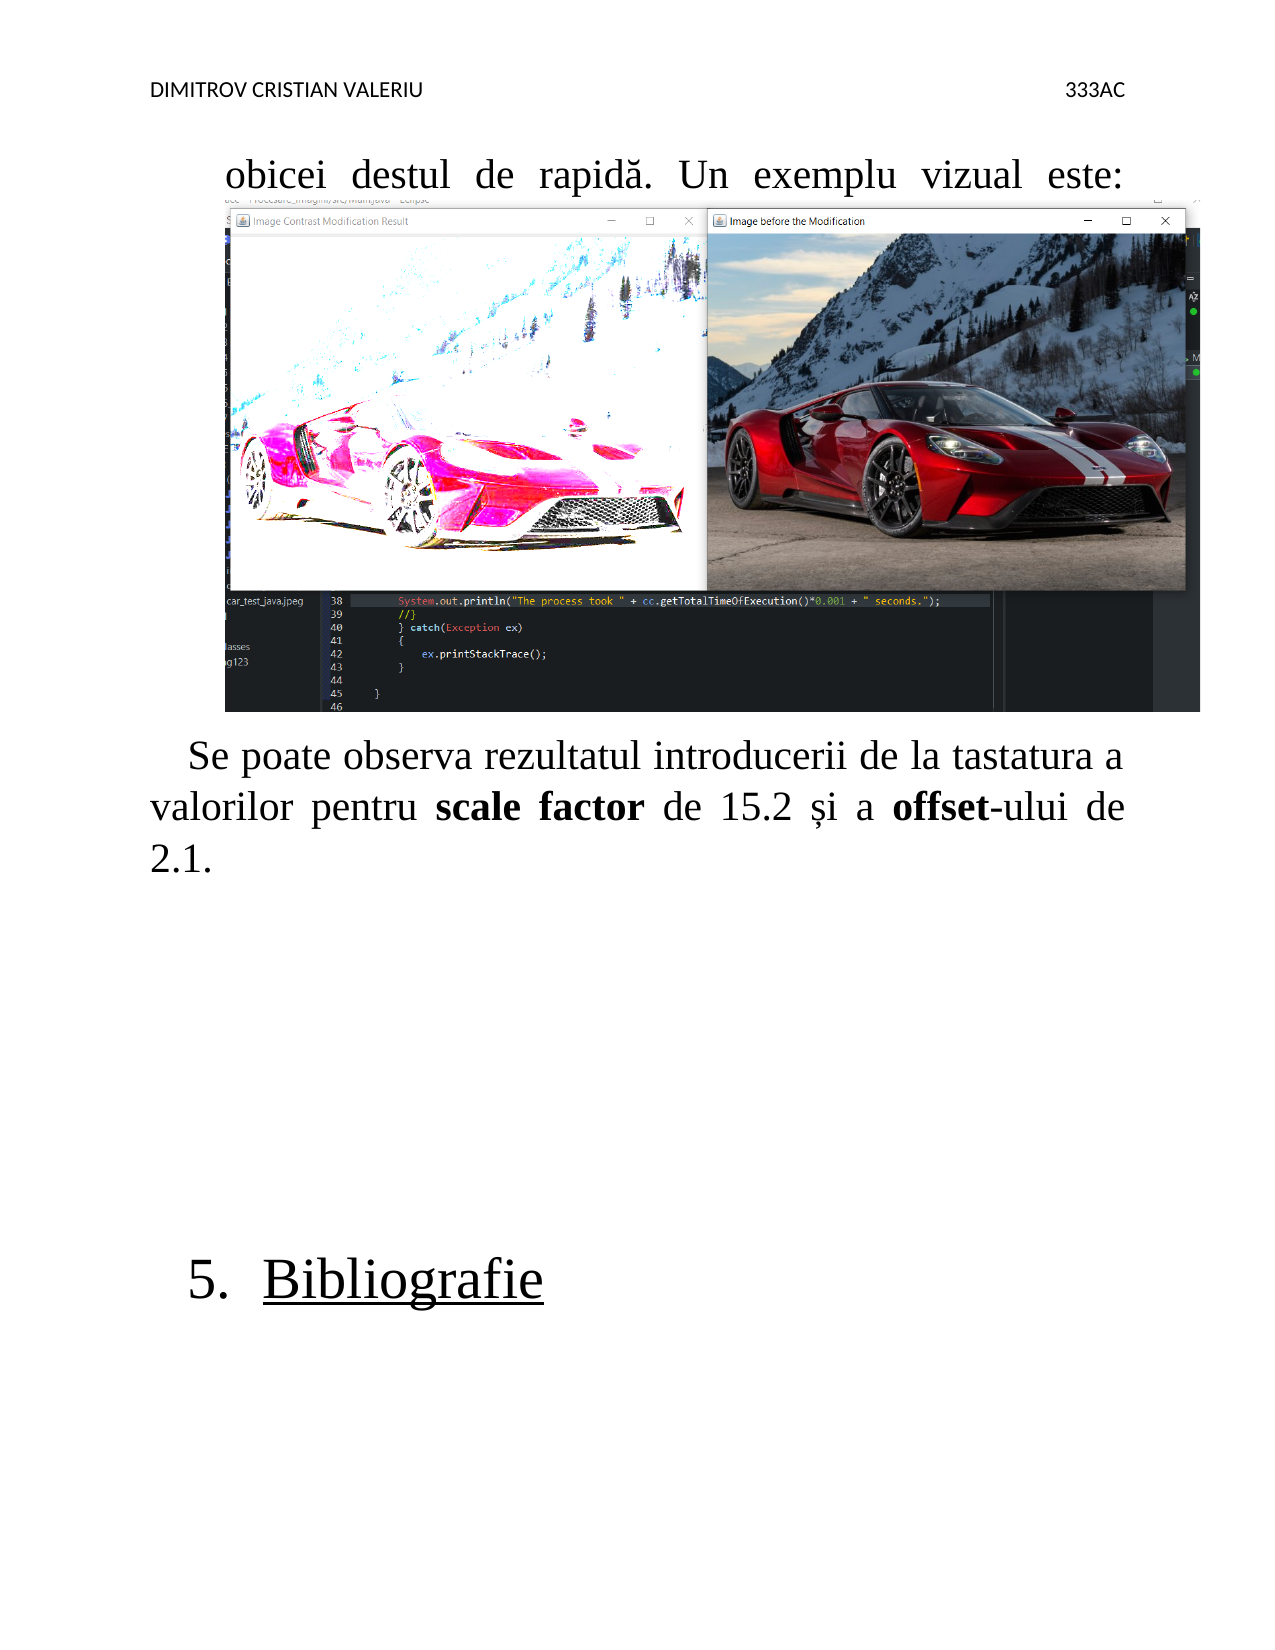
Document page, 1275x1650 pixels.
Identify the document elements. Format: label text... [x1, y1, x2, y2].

picture [225, 200, 1200, 712]
list Bibliografie [187, 1243, 1125, 1311]
text obicei destul de rapidă. Un exemplu vizual este: [225, 150, 1125, 200]
text Se poate observa rezultatul introducerii de la tastatura a valorilor pentru scale factor de 15.2 și a offset-ului de 2.1. [150, 730, 1125, 881]
